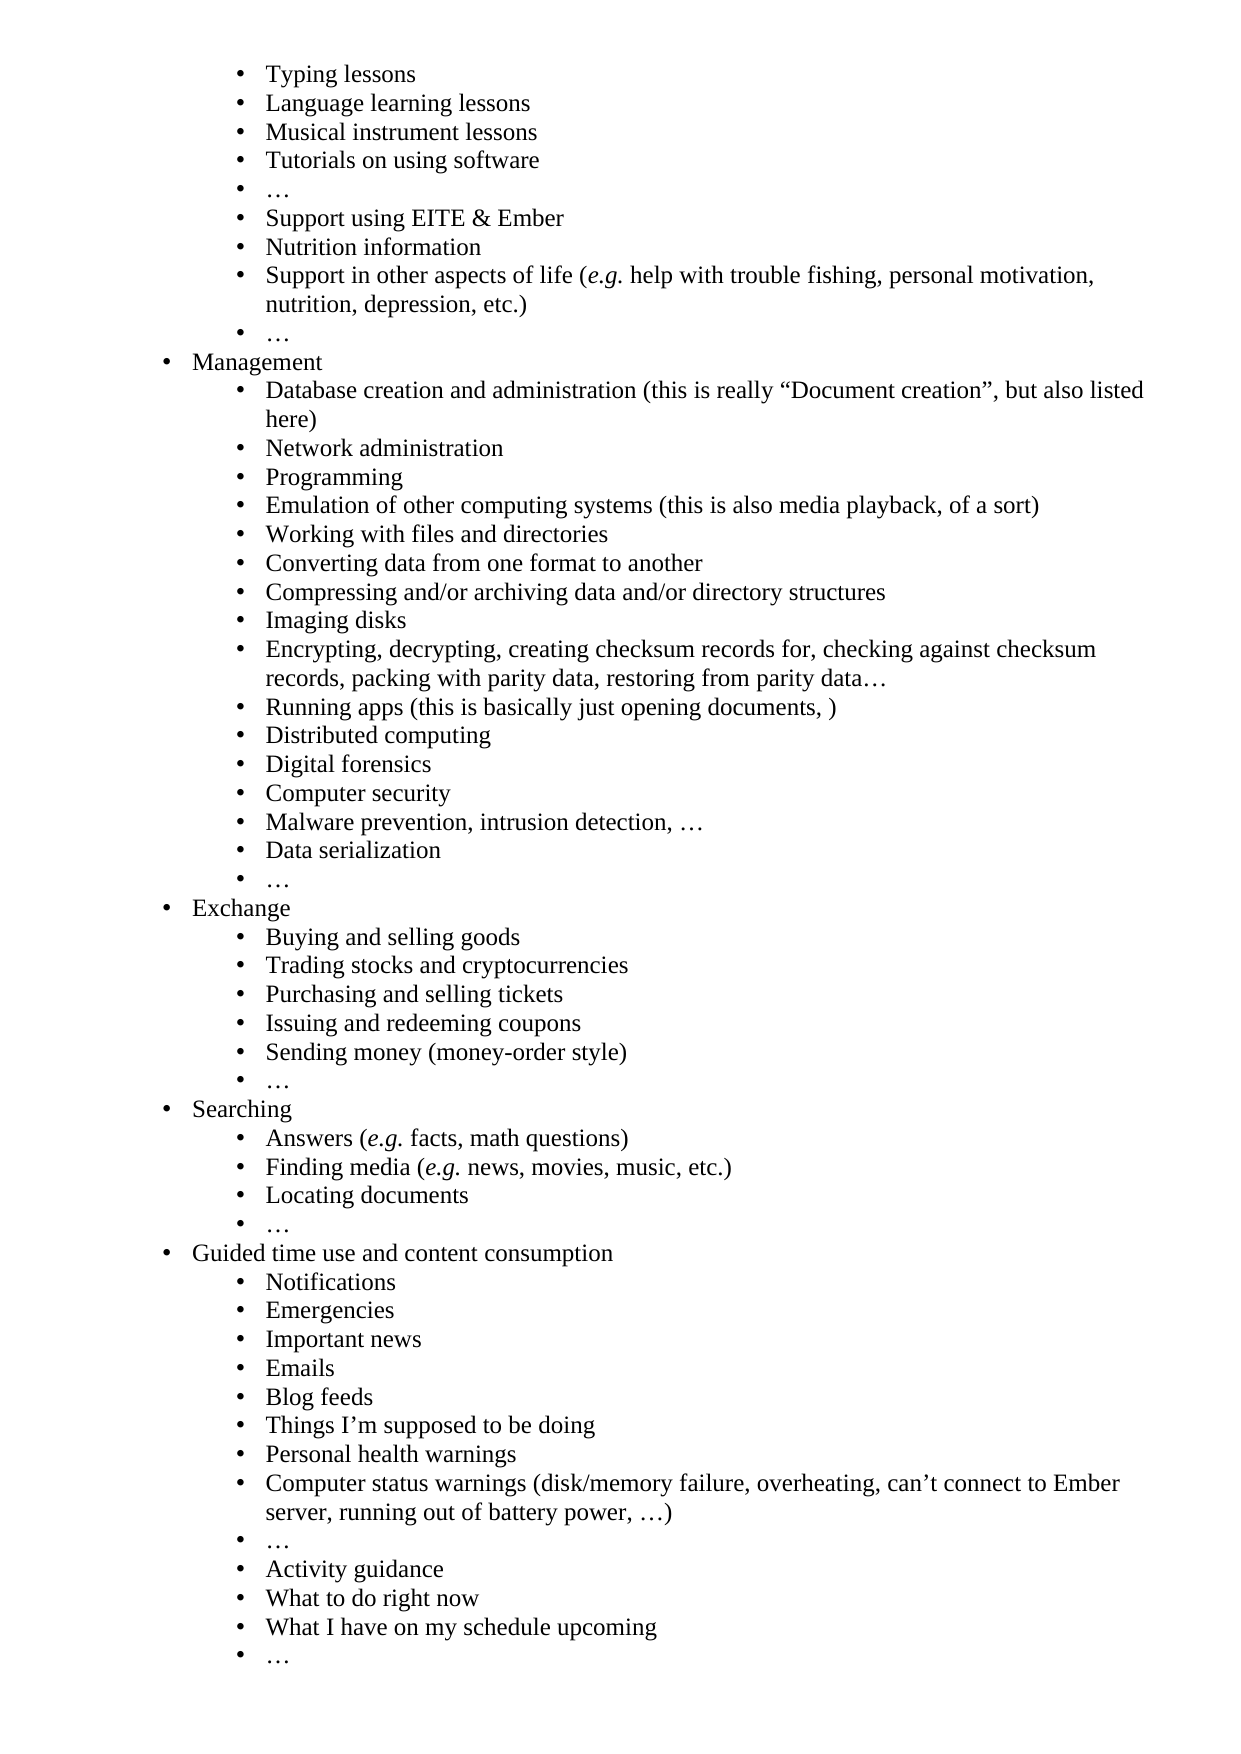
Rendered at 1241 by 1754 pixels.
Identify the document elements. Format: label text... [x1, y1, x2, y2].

list Nutrition information [236, 232, 1181, 260]
list Typing lessons [236, 59, 1181, 88]
list … [236, 1209, 1181, 1238]
list Emails [236, 1353, 1181, 1382]
list Musical instrument lessons [236, 117, 1181, 145]
list Digital forensics [236, 749, 1181, 778]
list Computer status warnings (disk/memory failure, overheating, can’t connect to Ember server, running out of battery power, …) [236, 1468, 1181, 1525]
list Things I’m supposed to be doing [236, 1410, 1181, 1439]
list Finding media (e.g. news, movies, music, etc.) [236, 1152, 1181, 1180]
list Management [162, 347, 1181, 375]
list Network administration [236, 433, 1181, 462]
list Imaging disks [236, 605, 1181, 634]
list Notifications [236, 1267, 1181, 1295]
list Issuing and redeeming coupons [236, 1008, 1181, 1037]
list … [236, 1065, 1181, 1094]
list Working with files and directories [236, 519, 1181, 548]
list Encrypting, decrypting, creating checksum records for, checking against checksum records, packing with parity data, restoring from parity data… [236, 634, 1181, 692]
list What to do right now [236, 1583, 1181, 1612]
list What I have on my schedule upcoming [236, 1612, 1181, 1640]
list Activity guidance [236, 1554, 1181, 1583]
list Distributed computing [236, 720, 1181, 749]
list Computer security [236, 778, 1181, 807]
list Converting data from one format to another [236, 548, 1181, 577]
list … [236, 318, 1181, 347]
list Answers (e.g. facts, math questions) [236, 1123, 1181, 1152]
list Malware prevention, intrusion detection, … [236, 807, 1181, 835]
list Personal health warnings [236, 1439, 1181, 1468]
list Support using EITE & Ember [236, 203, 1181, 232]
list … [236, 1525, 1181, 1554]
list Trading stocks and cryptocurrencies [236, 950, 1181, 979]
list Exchange [162, 893, 1181, 922]
list Locating documents [236, 1180, 1181, 1209]
list Emulation of other computing systems (this is also media playback, of a sort) [236, 490, 1181, 519]
list Language learning lessons [236, 88, 1181, 117]
list Important news [236, 1324, 1181, 1353]
list Tutorials on using software [236, 145, 1181, 174]
list Support in other aspects of life (e.g. help with trouble fishing, personal motivation, nutrition, depression, etc.) [236, 260, 1181, 318]
list … [236, 174, 1181, 203]
list Blog feeds [236, 1382, 1181, 1410]
list Compressing and/or archiving data and/or directory structures [236, 577, 1181, 605]
list Running apps (this is basically just opening documents, ) [236, 692, 1181, 720]
list … [236, 864, 1181, 893]
list Guided time use and content consumption [162, 1238, 1181, 1267]
list Searching [162, 1094, 1181, 1123]
list Programming [236, 462, 1181, 490]
list Database creation and administration (this is really “Document creation”, but also listed here) [236, 375, 1181, 433]
list Sending money (money-order style) [236, 1037, 1181, 1065]
list Purchasing and selling tickets [236, 979, 1181, 1008]
list … [236, 1640, 1181, 1669]
list Emergencies [236, 1295, 1181, 1324]
list Buying and selling goods [236, 922, 1181, 950]
list Data serialization [236, 835, 1181, 864]
